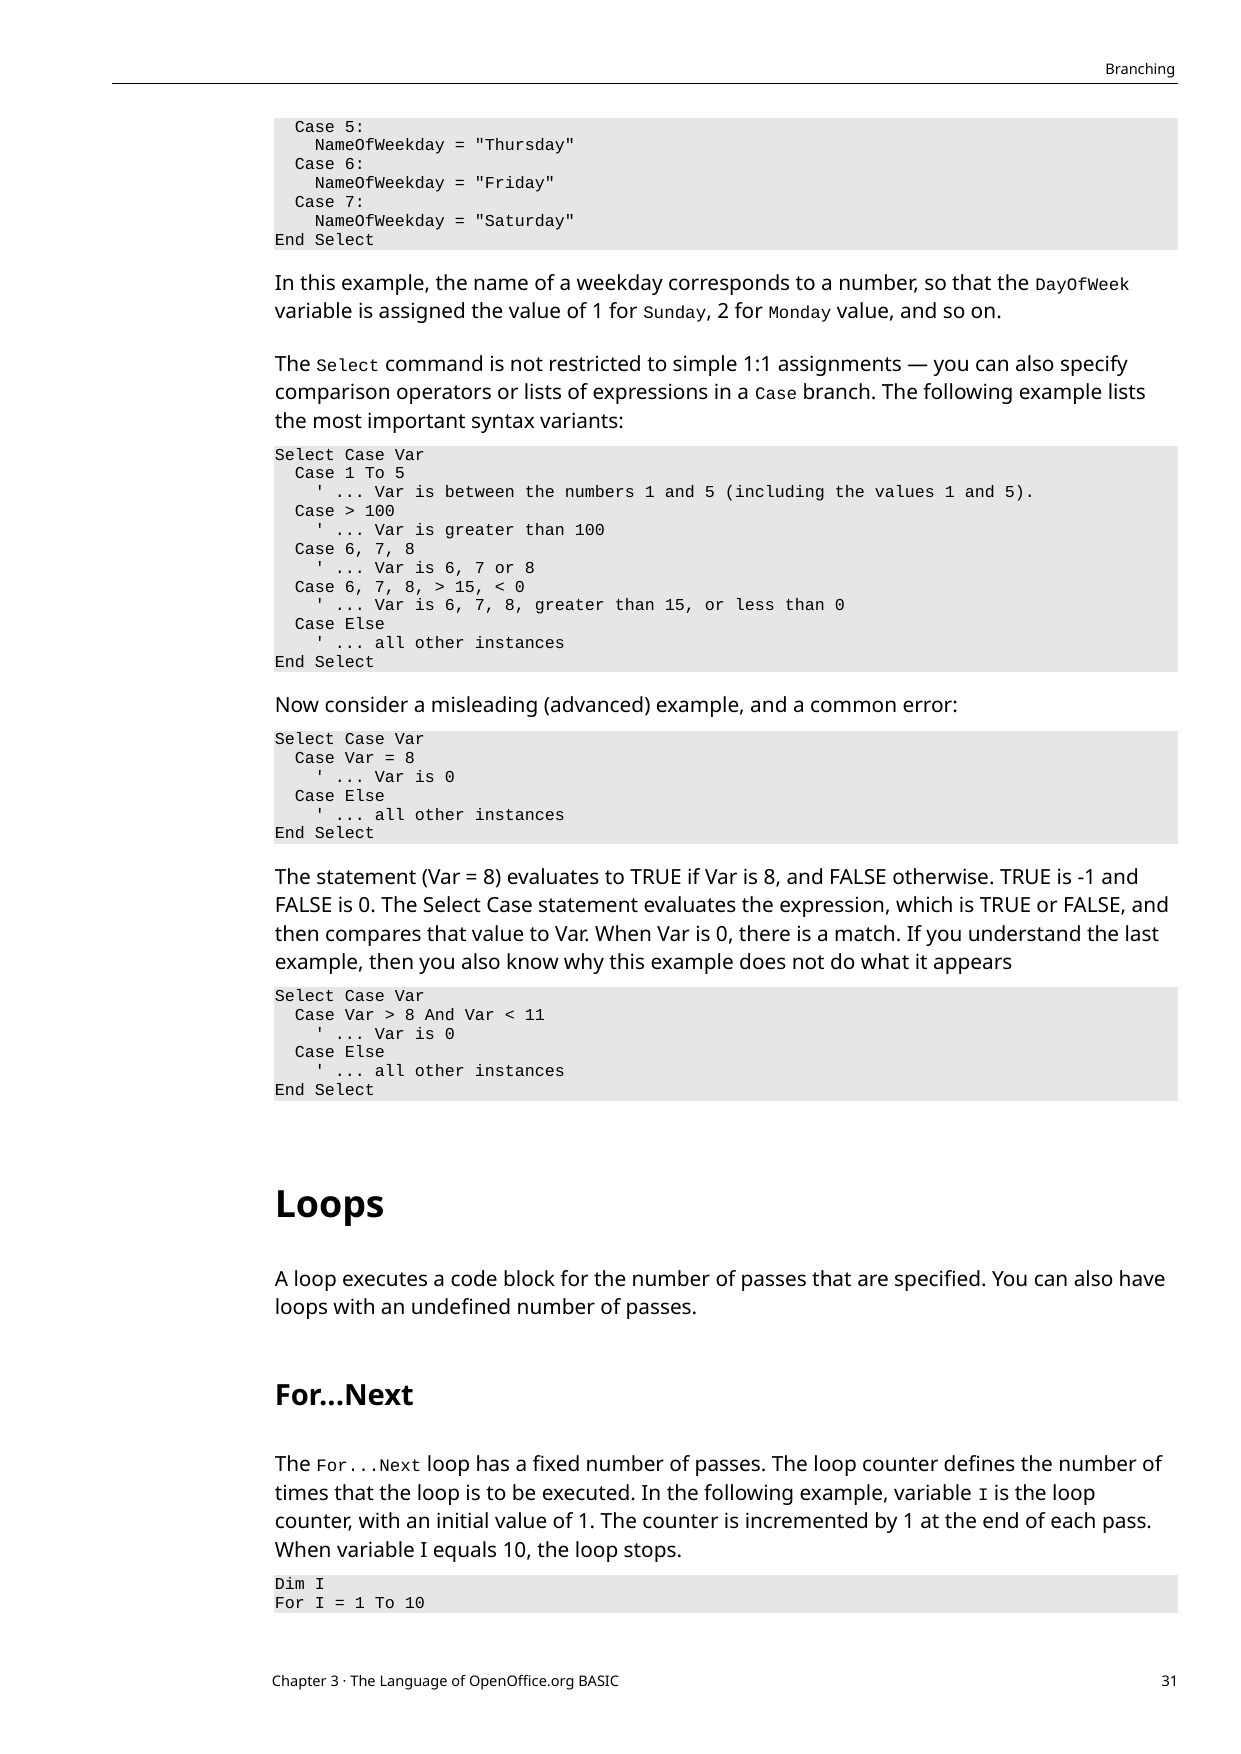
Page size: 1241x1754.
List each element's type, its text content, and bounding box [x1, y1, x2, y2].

text In this example, the name of a weekday corresponds to a number, so that the DayOfWeek variable is assigned the value of 1 for Sunday, 2 for Monday value, and so on. [274, 268, 1178, 325]
text Select Case Var Case Var = 8 ' ... Var is 0 Case Else ' ... all other instances End Select [274, 731, 1178, 844]
text Select Case Var Case Var > 8 And Var < 11 ' ... Var is 0 Case Else ' ... all other instances End Select [274, 987, 1178, 1101]
text Dim I For I = 1 To 10 [274, 1575, 1178, 1613]
text Case 5: NameOfWeekday = "Thursday" Case 6: NameOfWeekday = "Friday" Case 7: NameOfWeekday = "Saturday" End Select [274, 118, 1178, 250]
text A loop executes a code block for the number of passes that are specified. You can also have loops with an undefined number of passes. [274, 1264, 1178, 1321]
subtitle For...Next [274, 1374, 1178, 1414]
subtitle Loops [274, 1177, 1178, 1228]
text The For...Next loop has a fixed number of passes. The loop counter defines the number of times that the loop is to be executed. In the following example, variable I is the loop counter, with an initial value of 1. The counter is incremented by 1 at the end of each pass. When variable I equals 10, the loop stops. [274, 1449, 1178, 1563]
text The statement (Var = 8) evaluates to TRUE if Var is 8, and FALSE otherwise. TRUE is -1 and FALSE is 0. The Select Case statement evaluates the expression, which is TRUE or FALSE, and then compares that value to Var. When Var is 0, there is a match. If you understand the last example, then you also know why this example does not do what it appears [274, 862, 1178, 976]
text Now consider a misleading (advanced) example, and a common error: [274, 690, 1178, 719]
text Select Case Var Case 1 To 5 ' ... Var is between the numbers 1 and 5 (including the values 1 and 5). Case > 100 ' ... Var is greater than 100 Case 6, 7, 8 ' ... Var is 6, 7 or 8 Case 6, 7, 8, > 15, < 0 ' ... Var is 6, 7, 8, greater than 15, or less than 0 Case Else ' ... all other instances End Select [274, 446, 1178, 672]
text The Select command is not restricted to simple 1:1 assignments — you can also specify comparison operators or lists of expressions in a Case branch. The following example lists the most important syntax variants: [274, 349, 1178, 434]
